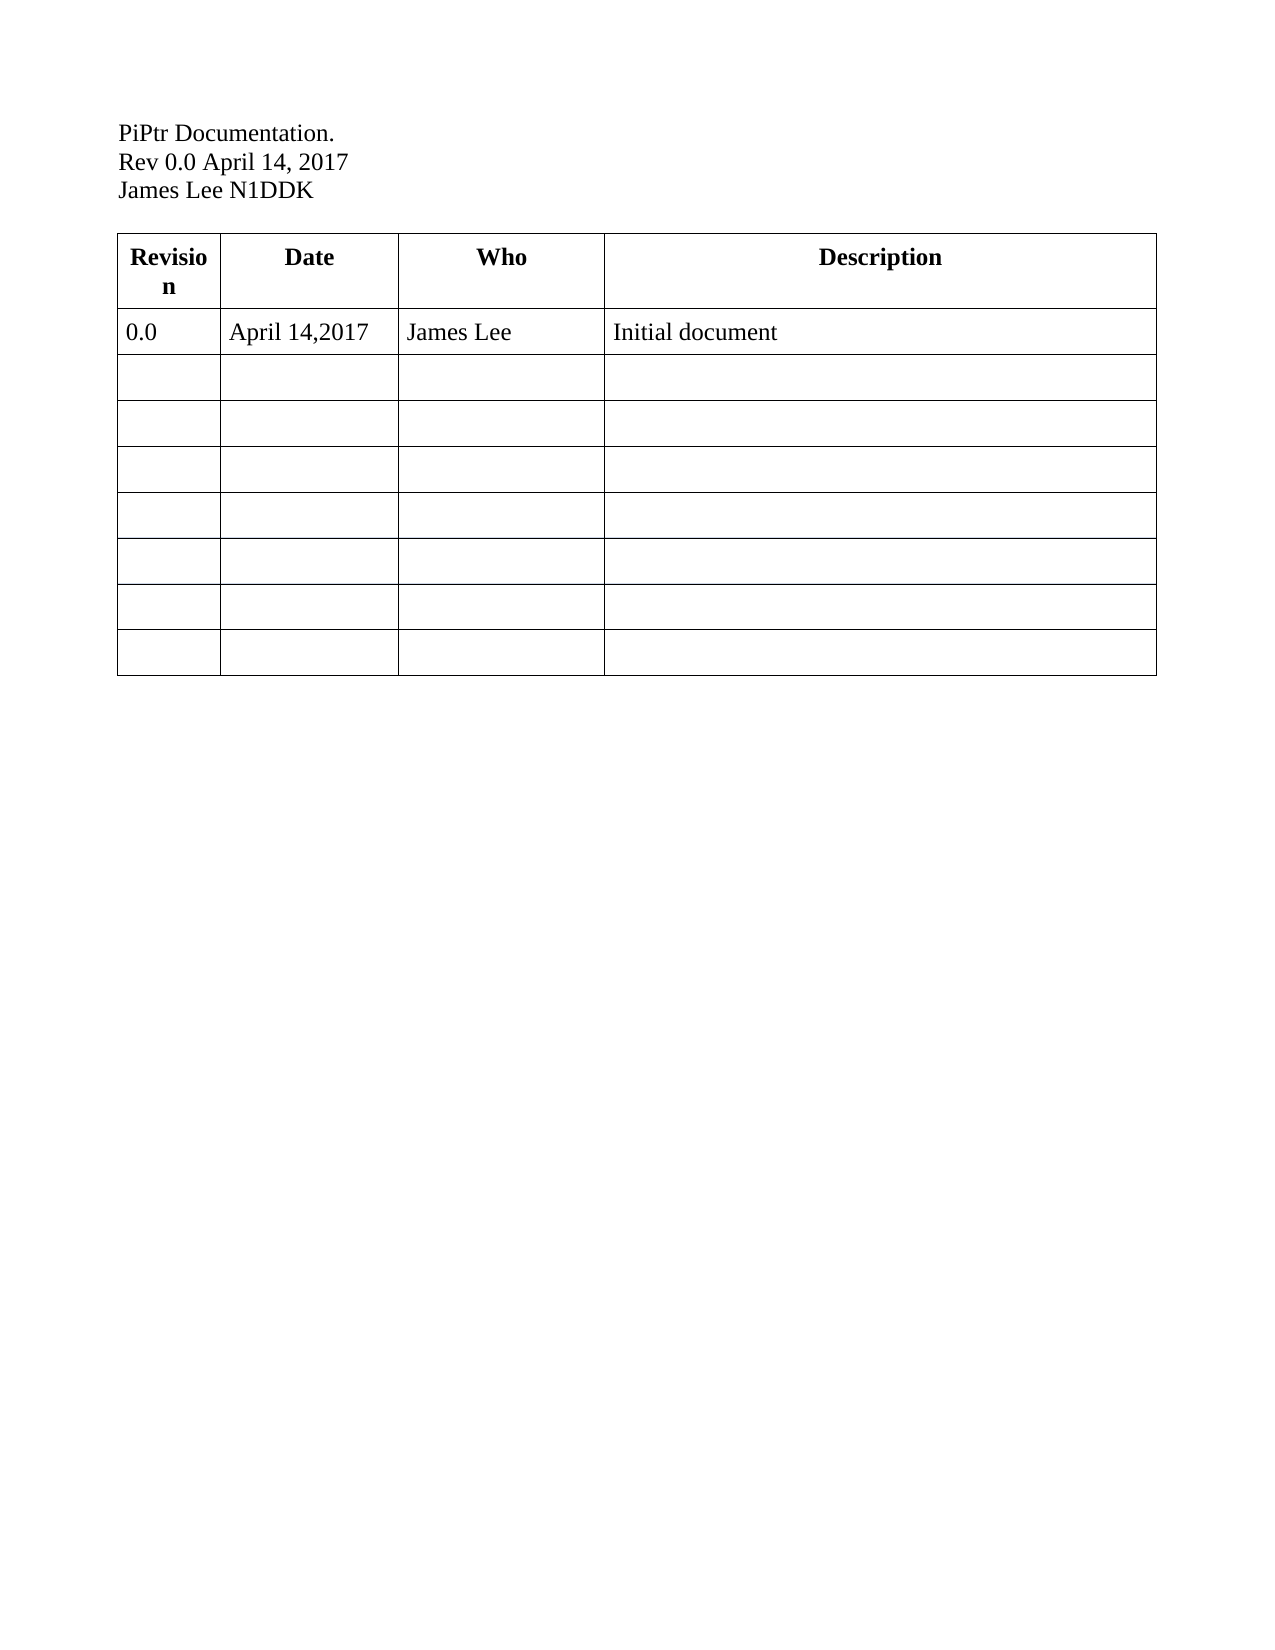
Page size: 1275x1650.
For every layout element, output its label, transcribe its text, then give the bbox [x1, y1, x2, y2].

table_cell [118, 493, 220, 537]
table_cell [118, 630, 220, 675]
table_cell [221, 539, 398, 583]
table_cell [605, 539, 1156, 583]
table_cell James Lee [399, 309, 604, 354]
table_cell Initial document [605, 309, 1156, 354]
table_cell [605, 447, 1156, 492]
table_header Who [399, 234, 604, 308]
table_cell [605, 355, 1156, 400]
table_cell [399, 539, 604, 583]
table_cell [399, 585, 604, 629]
table_header Description [605, 234, 1156, 308]
table_cell [221, 493, 398, 537]
table_cell 0.0 [118, 309, 220, 354]
table_cell [605, 401, 1156, 446]
text Rev 0.0 April 14, 2017 [118, 147, 1157, 176]
table_cell [221, 447, 398, 492]
table_cell [399, 630, 604, 675]
table_cell [399, 401, 604, 446]
table_cell [605, 585, 1156, 629]
table_cell [605, 493, 1156, 537]
table_header Revision [118, 234, 220, 308]
table_cell [221, 401, 398, 446]
table_header Date [221, 234, 398, 308]
table_cell [118, 355, 220, 400]
table_cell [399, 493, 604, 537]
table_cell [221, 585, 398, 629]
text PiPtr Documentation. [118, 118, 1157, 147]
table_cell [605, 630, 1156, 675]
table_cell [399, 355, 604, 400]
table_cell [221, 355, 398, 400]
text James Lee N1DDK [118, 176, 1157, 204]
table_cell [221, 630, 398, 675]
table_cell [399, 447, 604, 492]
table_cell April 14,2017 [221, 309, 398, 354]
table_cell [118, 539, 220, 583]
table_cell [118, 447, 220, 492]
table_cell [118, 585, 220, 629]
table_cell [118, 401, 220, 446]
